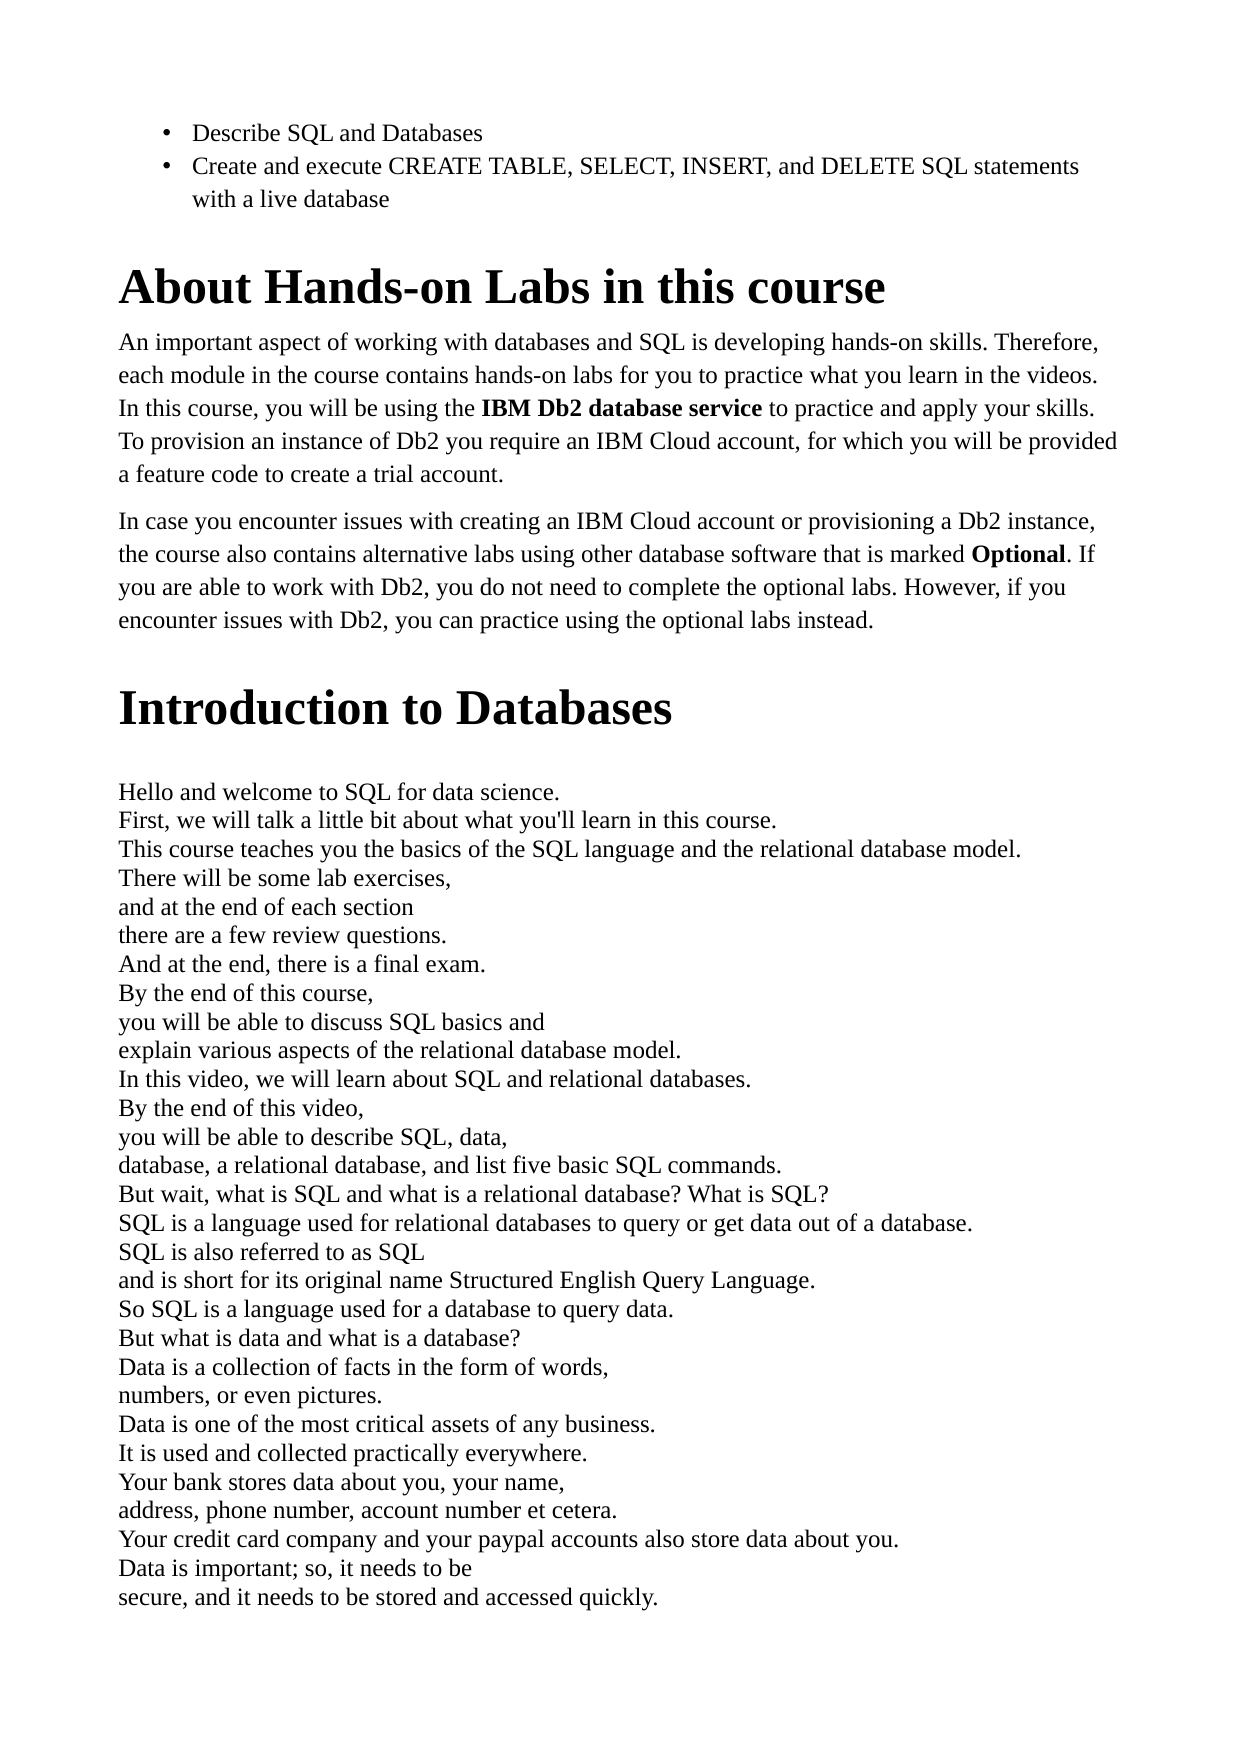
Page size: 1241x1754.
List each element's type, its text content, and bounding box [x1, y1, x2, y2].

subtitle About Hands-on Labs in this course [118, 257, 1122, 314]
list Describe SQL and Databases [162, 118, 1122, 147]
text Your credit card company and your paypal accounts also store data about you. [118, 1524, 1122, 1553]
text An important aspect of working with databases and SQL is developing hands-on skills. Therefore, each module in the course contains hands-on labs for you to practice what you learn in the videos. In this course, you will be using the IBM Db2 database service to practice and apply your skills. To provision an instance of Db2 you require an IBM Cloud account, for which you will be provided a feature code to create a trial account. [118, 327, 1122, 488]
text But wait, what is SQL and what is a relational database? What is SQL? [118, 1179, 1122, 1208]
text address, phone number, account number et cetera. [118, 1496, 1122, 1524]
subtitle Introduction to Databases [118, 678, 1122, 736]
text So SQL is a language used for a database to query data. [118, 1294, 1122, 1323]
text SQL is a language used for relational databases to query or get data out of a database. [118, 1208, 1122, 1237]
text numbers, or even pictures. [118, 1381, 1122, 1409]
text By the end of this video, [118, 1093, 1122, 1122]
text SQL is also referred to as SQL [118, 1237, 1122, 1266]
text you will be able to describe SQL, data, [118, 1122, 1122, 1151]
text It is used and collected practically everywhere. [118, 1438, 1122, 1467]
list Create and execute CREATE TABLE, SELECT, INSERT, and DELETE SQL statements with a live database [162, 151, 1122, 213]
text But what is data and what is a database? [118, 1323, 1122, 1352]
text And at the end, there is a final exam. [118, 949, 1122, 978]
text secure, and it needs to be stored and accessed quickly. [118, 1582, 1122, 1611]
text explain various aspects of the relational database model. [118, 1036, 1122, 1064]
text there are a few review questions. [118, 921, 1122, 949]
text Data is a collection of facts in the form of words, [118, 1352, 1122, 1381]
text and is short for its original name Structured English Query Language. [118, 1266, 1122, 1294]
text Data is one of the most critical assets of any business. [118, 1409, 1122, 1438]
text In case you encounter issues with creating an IBM Cloud account or provisioning a Db2 instance, the course also contains alternative labs using other database software that is marked Optional. If you are able to work with Db2, you do not need to complete the optional labs. However, if you encounter issues with Db2, you can practice using the optional labs instead. [118, 506, 1122, 634]
text you will be able to discuss SQL basics and [118, 1007, 1122, 1036]
text database, a relational database, and list five basic SQL commands. [118, 1151, 1122, 1179]
text Your bank stores data about you, your name, [118, 1467, 1122, 1496]
text By the end of this course, [118, 978, 1122, 1007]
text and at the end of each section [118, 892, 1122, 921]
text In this video, we will learn about SQL and relational databases. [118, 1064, 1122, 1093]
text There will be some lab exercises, [118, 863, 1122, 892]
text Data is important; so, it needs to be [118, 1553, 1122, 1582]
text This course teaches you the basics of the SQL language and the relational database model. [118, 834, 1122, 863]
text Hello and welcome to SQL for data science. [118, 777, 1122, 806]
text First, we will talk a little bit about what you'll learn in this course. [118, 806, 1122, 834]
